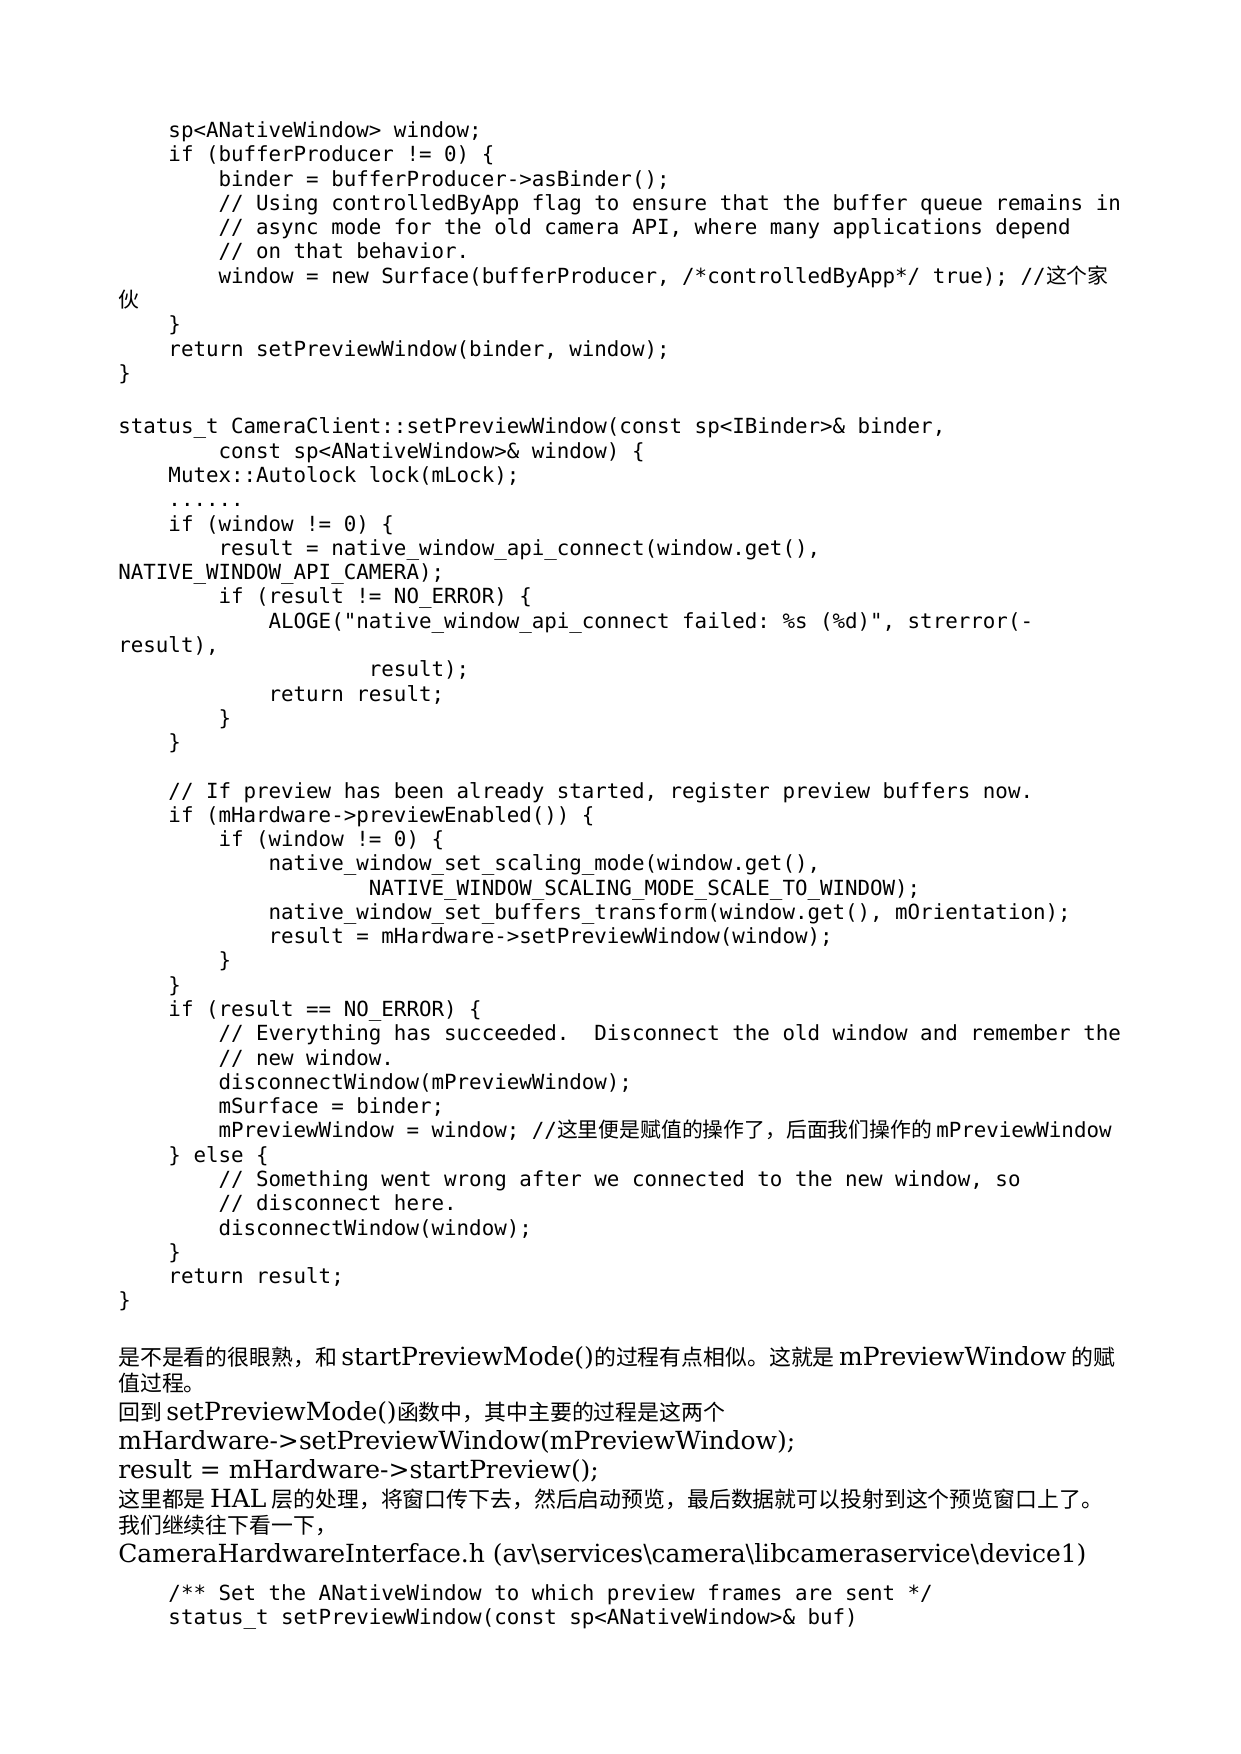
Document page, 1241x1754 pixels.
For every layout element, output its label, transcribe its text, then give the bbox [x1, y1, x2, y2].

text if (mHardware->previewEnabled()) { [118, 803, 1122, 827]
text // If preview has been already started, register preview buffers now. [118, 779, 1122, 803]
text ...... [118, 487, 1122, 512]
text status_t setPreviewWindow(const sp<ANativeWindow>& buf) [118, 1605, 1122, 1629]
text } [118, 730, 1122, 754]
text if (window != 0) { [118, 512, 1122, 536]
text } else { [118, 1143, 1122, 1167]
text return result; [118, 1264, 1122, 1288]
text } [118, 1240, 1122, 1264]
text return result; [118, 682, 1122, 706]
text window = new Surface(bufferProducer, /*controlledByApp*/ true); //这个家伙 [118, 264, 1122, 312]
text NATIVE_WINDOW_SCALING_MODE_SCALE_TO_WINDOW); [118, 876, 1122, 900]
text mSurface = binder; [118, 1094, 1122, 1118]
text 是不是看的很眼熟，和startPreviewMode()的过程有点相似。这就是mPreviewWindow的赋值过程。 回到setPreviewMode()函数中，其中主要的过程是这两个 mHardware->setPreviewWindow(mPreviewWindow); result = mHardware->startPreview(); 这里都是HAL层的处理，将窗口传下去，然后启动预览，最后数据就可以投射到这个预览窗口上了。 我们继续往下看一下， CameraHardwareInterface.h (av\services\camera\libcameraservice\device1) [118, 1342, 1122, 1568]
text // new window. [118, 1046, 1122, 1070]
text result = mHardware->setPreviewWindow(window); [118, 924, 1122, 948]
text // Something went wrong after we connected to the new window, so [118, 1167, 1122, 1191]
text if (result == NO_ERROR) { [118, 997, 1122, 1021]
text // on that behavior. [118, 239, 1122, 264]
text // async mode for the old camera API, where many applications depend [118, 215, 1122, 239]
text binder = bufferProducer->asBinder(); [118, 167, 1122, 191]
text // Everything has succeeded. Disconnect the old window and remember the [118, 1021, 1122, 1046]
text ALOGE("native_window_api_connect failed: %s (%d)", strerror(-result), [118, 609, 1122, 657]
text if (window != 0) { [118, 827, 1122, 851]
text // Using controlledByApp flag to ensure that the buffer queue remains in [118, 191, 1122, 215]
text } [118, 312, 1122, 337]
text return setPreviewWindow(binder, window); [118, 337, 1122, 361]
text } [118, 973, 1122, 997]
text } [118, 948, 1122, 973]
text result); [118, 657, 1122, 682]
text // disconnect here. [118, 1191, 1122, 1216]
text if (bufferProducer != 0) { [118, 142, 1122, 167]
text disconnectWindow(window); [118, 1216, 1122, 1240]
text Mutex::Autolock lock(mLock); [118, 463, 1122, 487]
text status_t CameraClient::setPreviewWindow(const sp<IBinder>& binder, [118, 414, 1122, 439]
text } [118, 361, 1122, 385]
text mPreviewWindow = window; //这里便是赋值的操作了，后面我们操作的mPreviewWindow [118, 1118, 1122, 1143]
text } [118, 706, 1122, 730]
text /** Set the ANativeWindow to which preview frames are sent */ [118, 1581, 1122, 1605]
text if (result != NO_ERROR) { [118, 584, 1122, 609]
text disconnectWindow(mPreviewWindow); [118, 1070, 1122, 1094]
text native_window_set_buffers_transform(window.get(), mOrientation); [118, 900, 1122, 924]
text const sp<ANativeWindow>& window) { [118, 439, 1122, 463]
text } [118, 1288, 1122, 1313]
text sp<ANativeWindow> window; [118, 118, 1122, 142]
text result = native_window_api_connect(window.get(), NATIVE_WINDOW_API_CAMERA); [118, 536, 1122, 584]
text native_window_set_scaling_mode(window.get(), [118, 851, 1122, 876]
